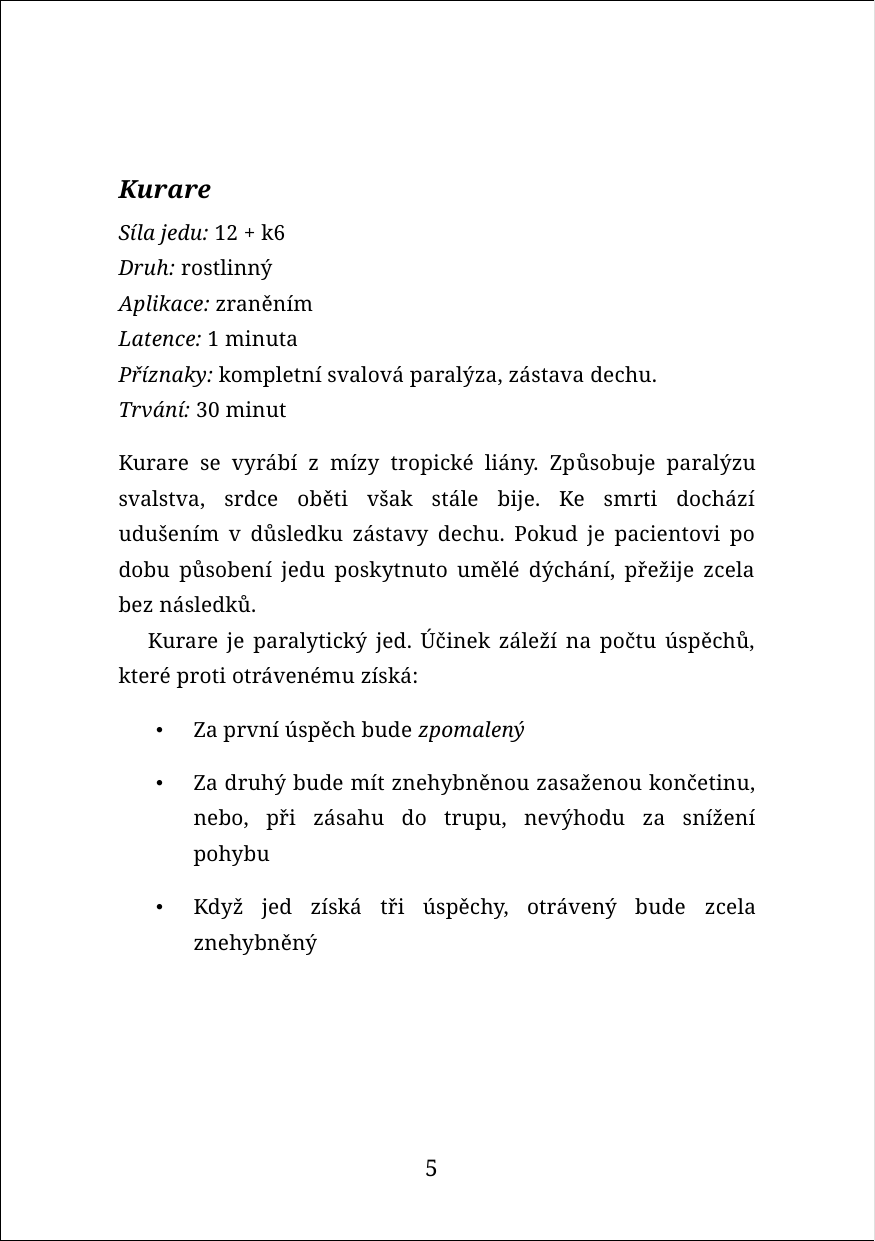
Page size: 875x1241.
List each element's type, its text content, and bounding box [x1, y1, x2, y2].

list Za první úspěch bude zpomalený [156, 715, 756, 743]
list Když jed získá tři úspěchy, otrávený bude zcela znehybněný [156, 892, 756, 956]
subtitle Kurare [118, 172, 756, 206]
list Za druhý bude mít znehybněnou zasaženou končetinu, nebo, při zásahu do trupu, nevýhodu za snížení pohybu [156, 768, 756, 867]
text Kurare se vyrábí z mízy tropické liány. Způsobuje paralýzu svalstva, srdce oběti však stále bije. Ke smrti dochází udušením v důsledku zástavy dechu. Pokud je pacientovi po dobu působení jedu poskytnuto umělé dýchání, přežije zcela bez následků. Kurare je paralytický jed. Účinek záleží na počtu úspěchů, které proti otrávenému získá: [118, 448, 756, 690]
text Síla jedu: 12 + k6 Druh: rostlinný Aplikace: zraněním Latence: 1 minuta Příznaky: kompletní svalová paralýza, zástava dechu. Trvání: 30 minut [118, 218, 756, 424]
